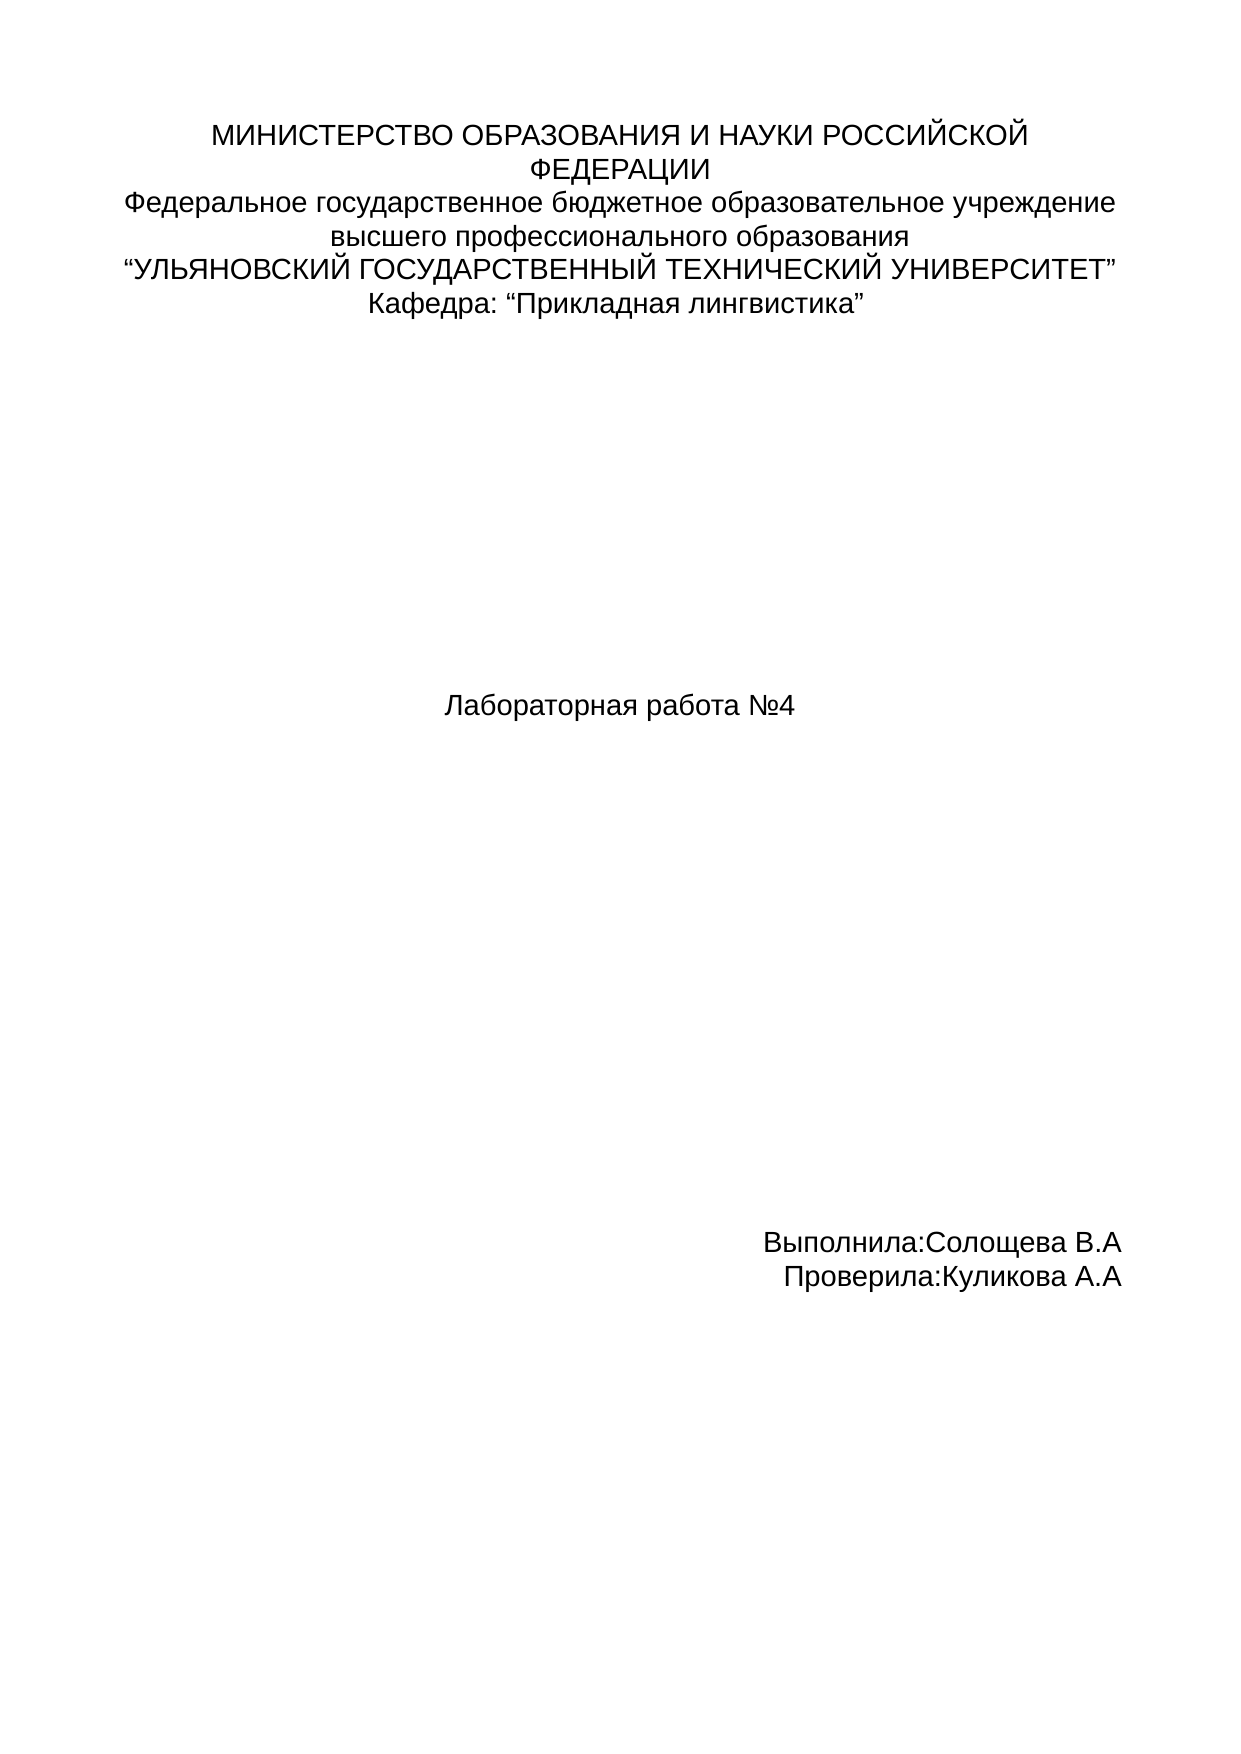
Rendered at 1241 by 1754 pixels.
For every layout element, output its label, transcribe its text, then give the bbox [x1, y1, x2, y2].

text Лабораторная работа №4 [118, 688, 1122, 722]
text Выполнила:Солощева В.А [118, 1225, 1122, 1258]
text МИНИСТЕРСТВО ОБРАЗОВАНИЯ И НАУКИ РОССИЙСКОЙ ФЕДЕРАЦИИ Федеральное государственное бюджетное образовательное учреждение высшего профессионального образования “УЛЬЯНОВСКИЙ ГОСУДАРСТВЕННЫЙ ТЕХНИЧЕСКИЙ УНИВЕРСИТЕТ” Кафедра: “Прикладная лингвистика” [118, 118, 1122, 319]
text Проверила:Куликова А.А [118, 1258, 1122, 1292]
